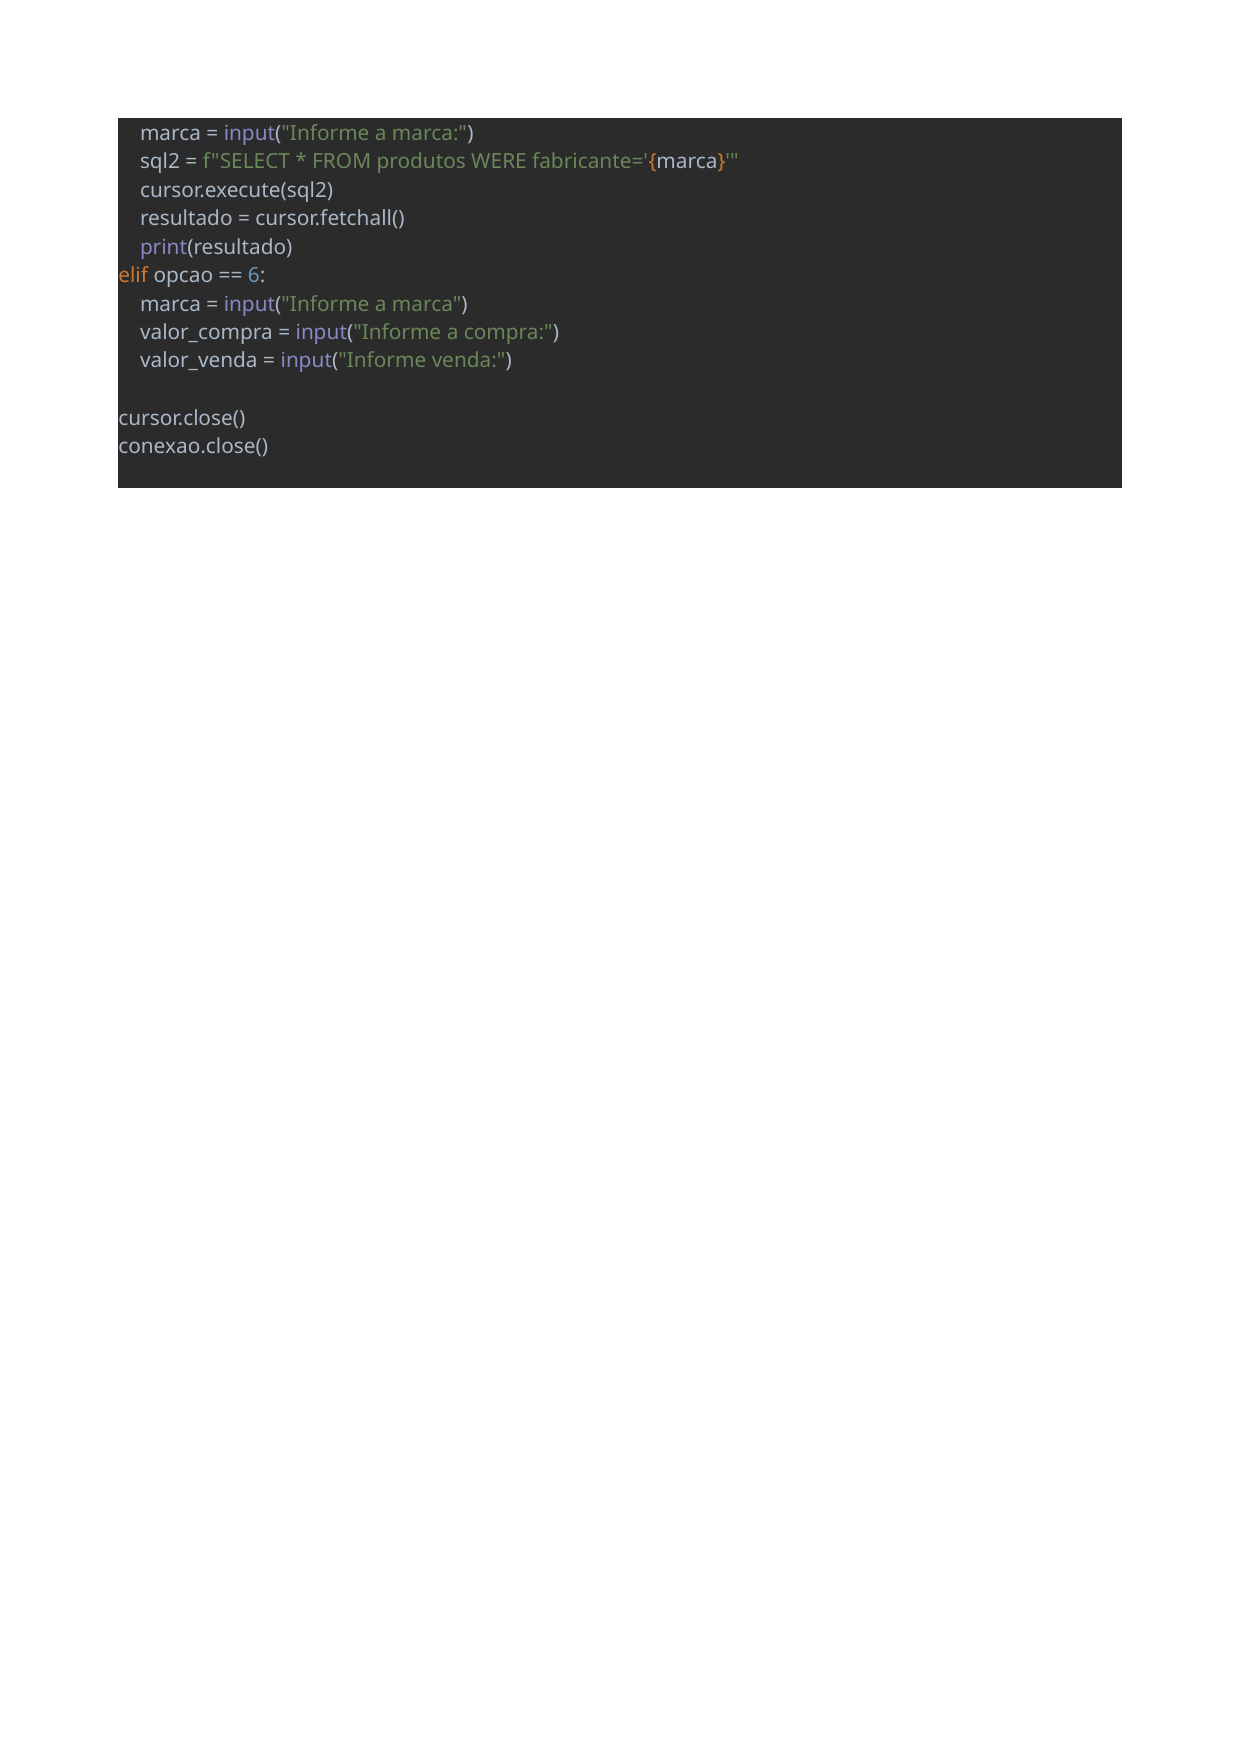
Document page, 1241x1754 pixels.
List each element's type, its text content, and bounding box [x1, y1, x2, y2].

text marca = input("Informe a marca:") sql2 = f"SELECT * FROM produtos WERE fabricante='{marca}'" cursor.execute(sql2) resultado = cursor.fetchall() print(resultado) elif opcao == 6: marca = input("Informe a marca") valor_compra = input("Informe a compra:") valor_venda = input("Informe venda:") cursor.close() conexao.close() [118, 118, 1122, 488]
